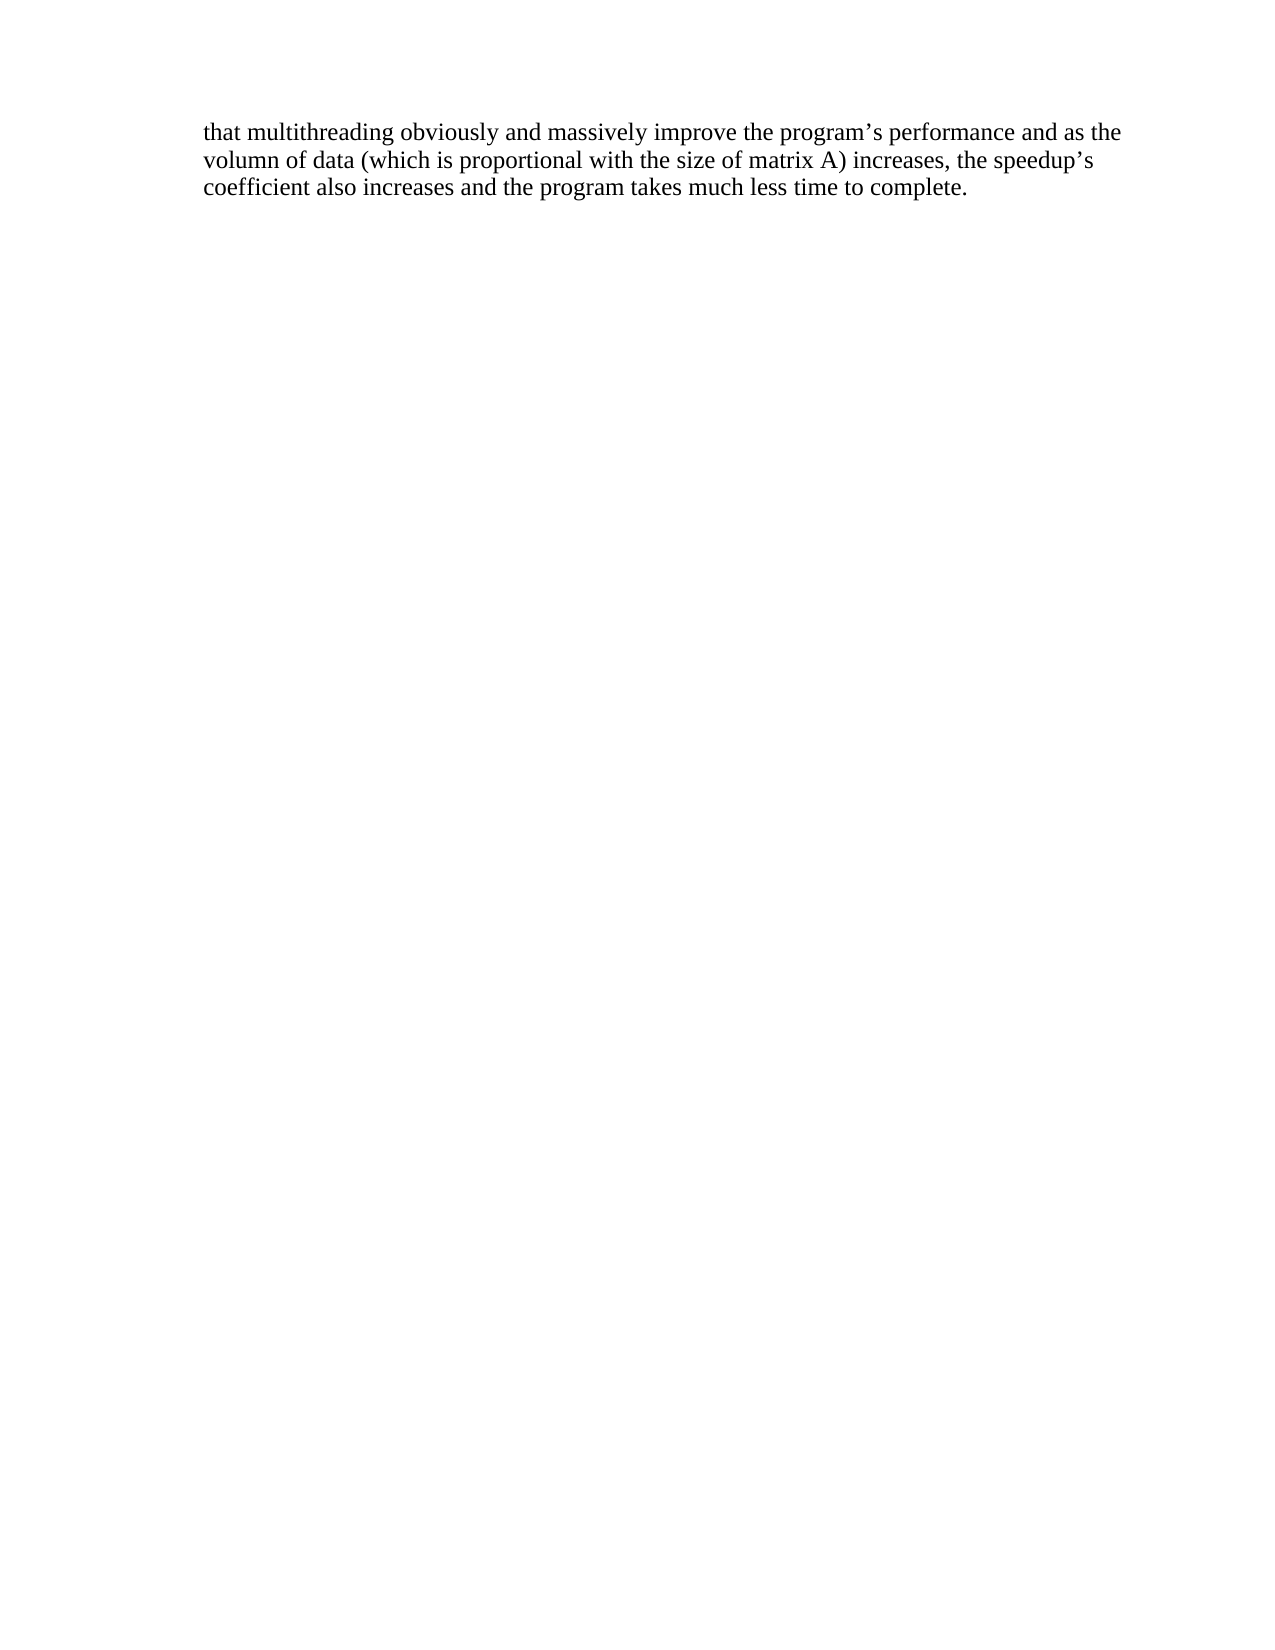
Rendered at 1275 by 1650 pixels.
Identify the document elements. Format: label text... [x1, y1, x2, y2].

text that multithreading obviously and massively improve the program’s performance and as the volumn of data (which is proportional with the size of matrix A) increases, the speedup’s coefficient also increases and the program takes much less time to complete. [118, 118, 1157, 201]
